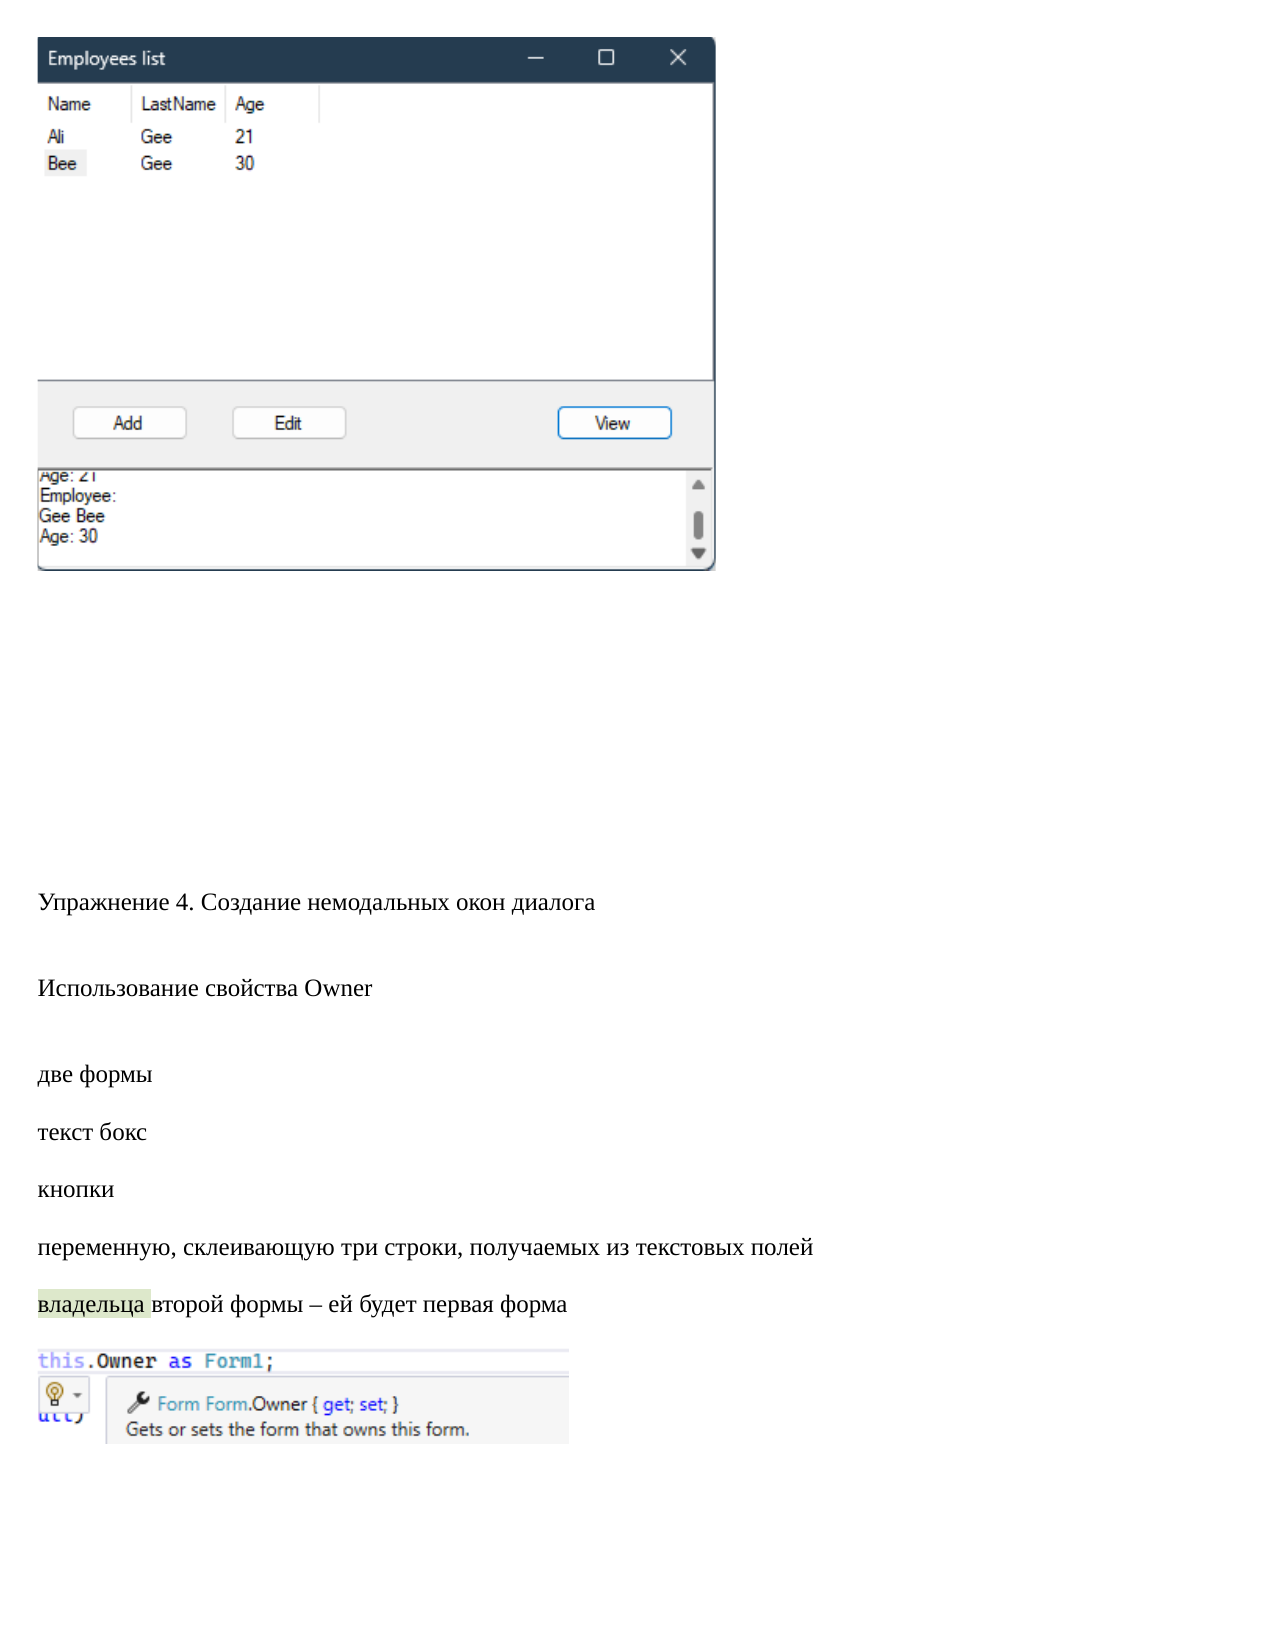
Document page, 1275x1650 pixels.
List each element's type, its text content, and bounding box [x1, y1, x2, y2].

text кнопки [37, 1174, 1237, 1203]
picture [37, 1346, 569, 1444]
text две формы [37, 1059, 1237, 1088]
text текст бокс [37, 1117, 1237, 1145]
text Упражнение 4. Создание немодальных окон диалога [37, 887, 1237, 915]
text Использование свойства Owner [37, 973, 1237, 1002]
picture [37, 37, 716, 571]
text владельца второй формы – ей будет первая форма [37, 1289, 1237, 1318]
text переменную, склеивающую три строки, получаемых из текстовых полей [37, 1232, 1237, 1260]
